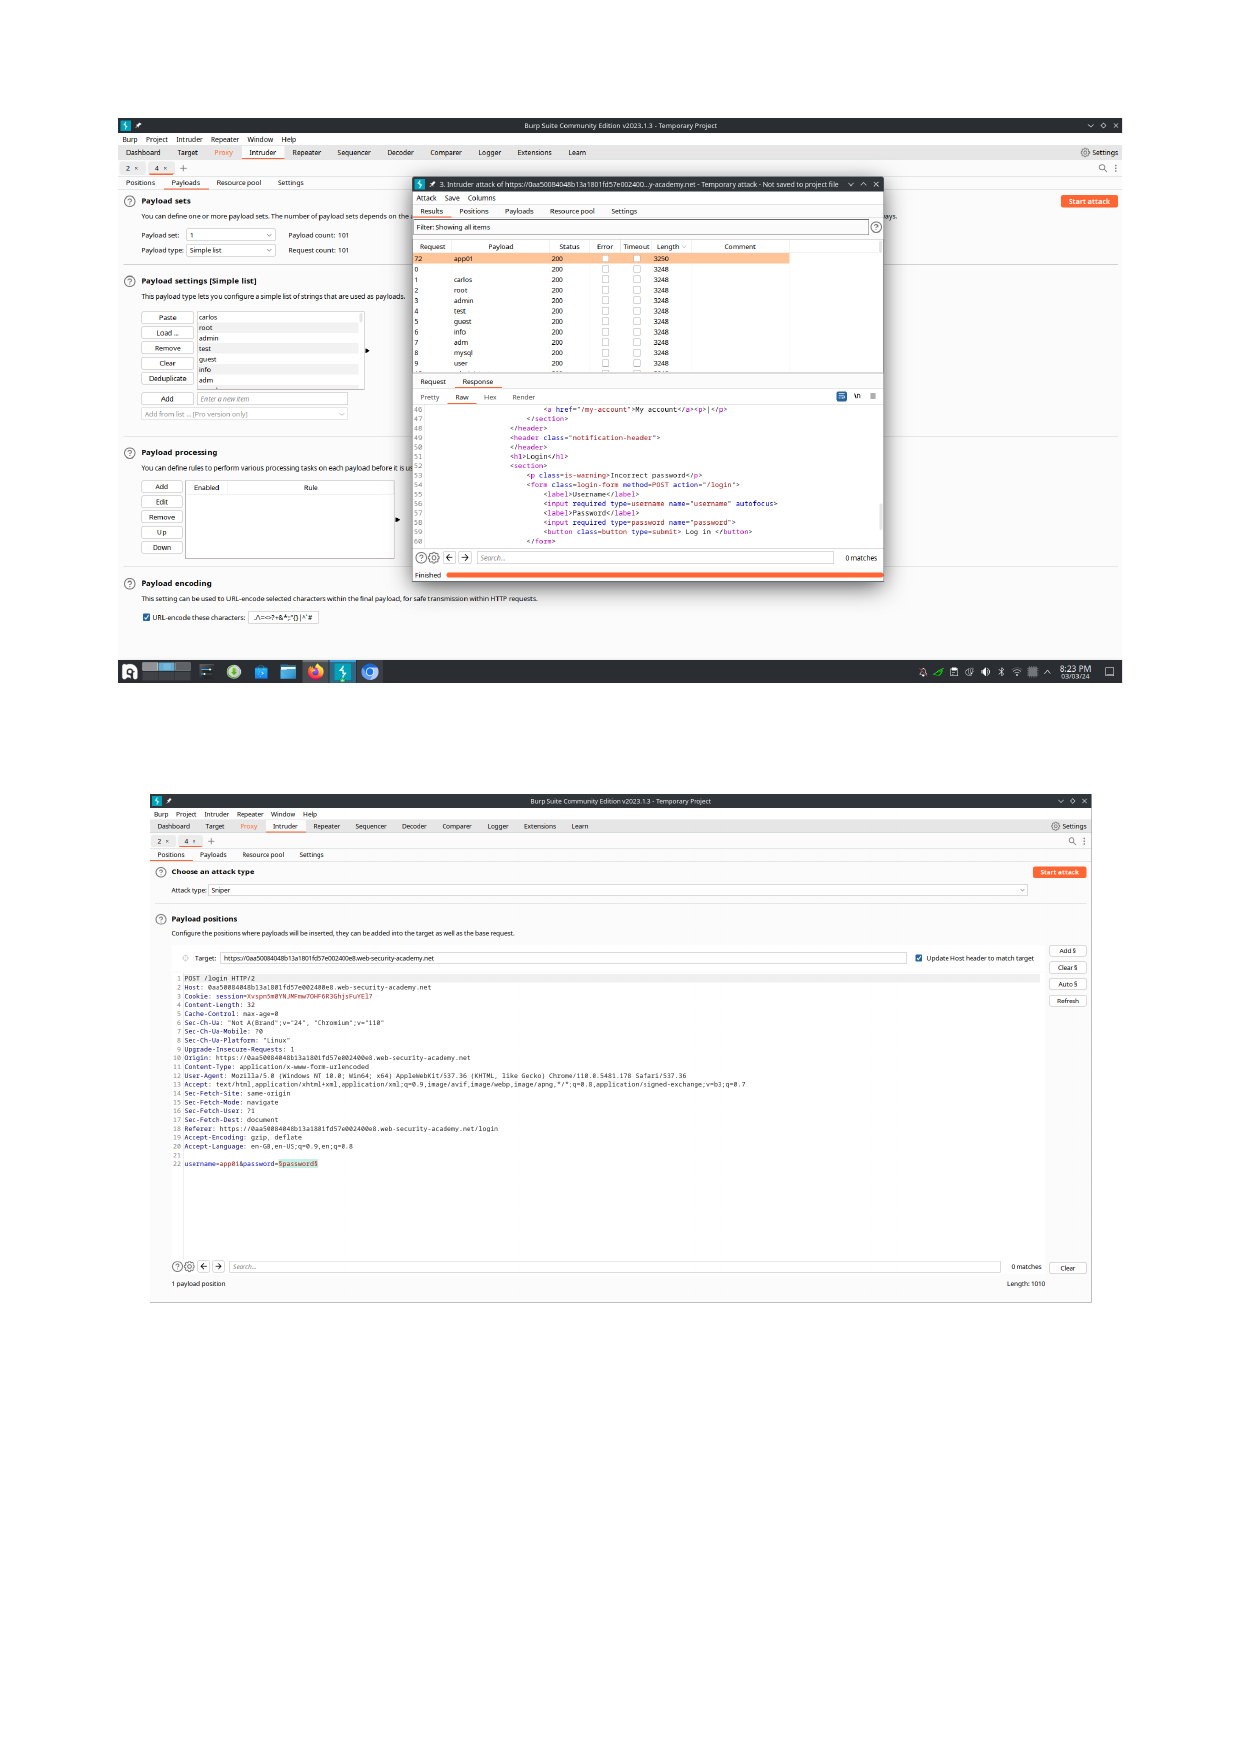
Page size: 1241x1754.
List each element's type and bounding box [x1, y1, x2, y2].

picture [118, 118, 1123, 683]
picture [118, 769, 1123, 1340]
